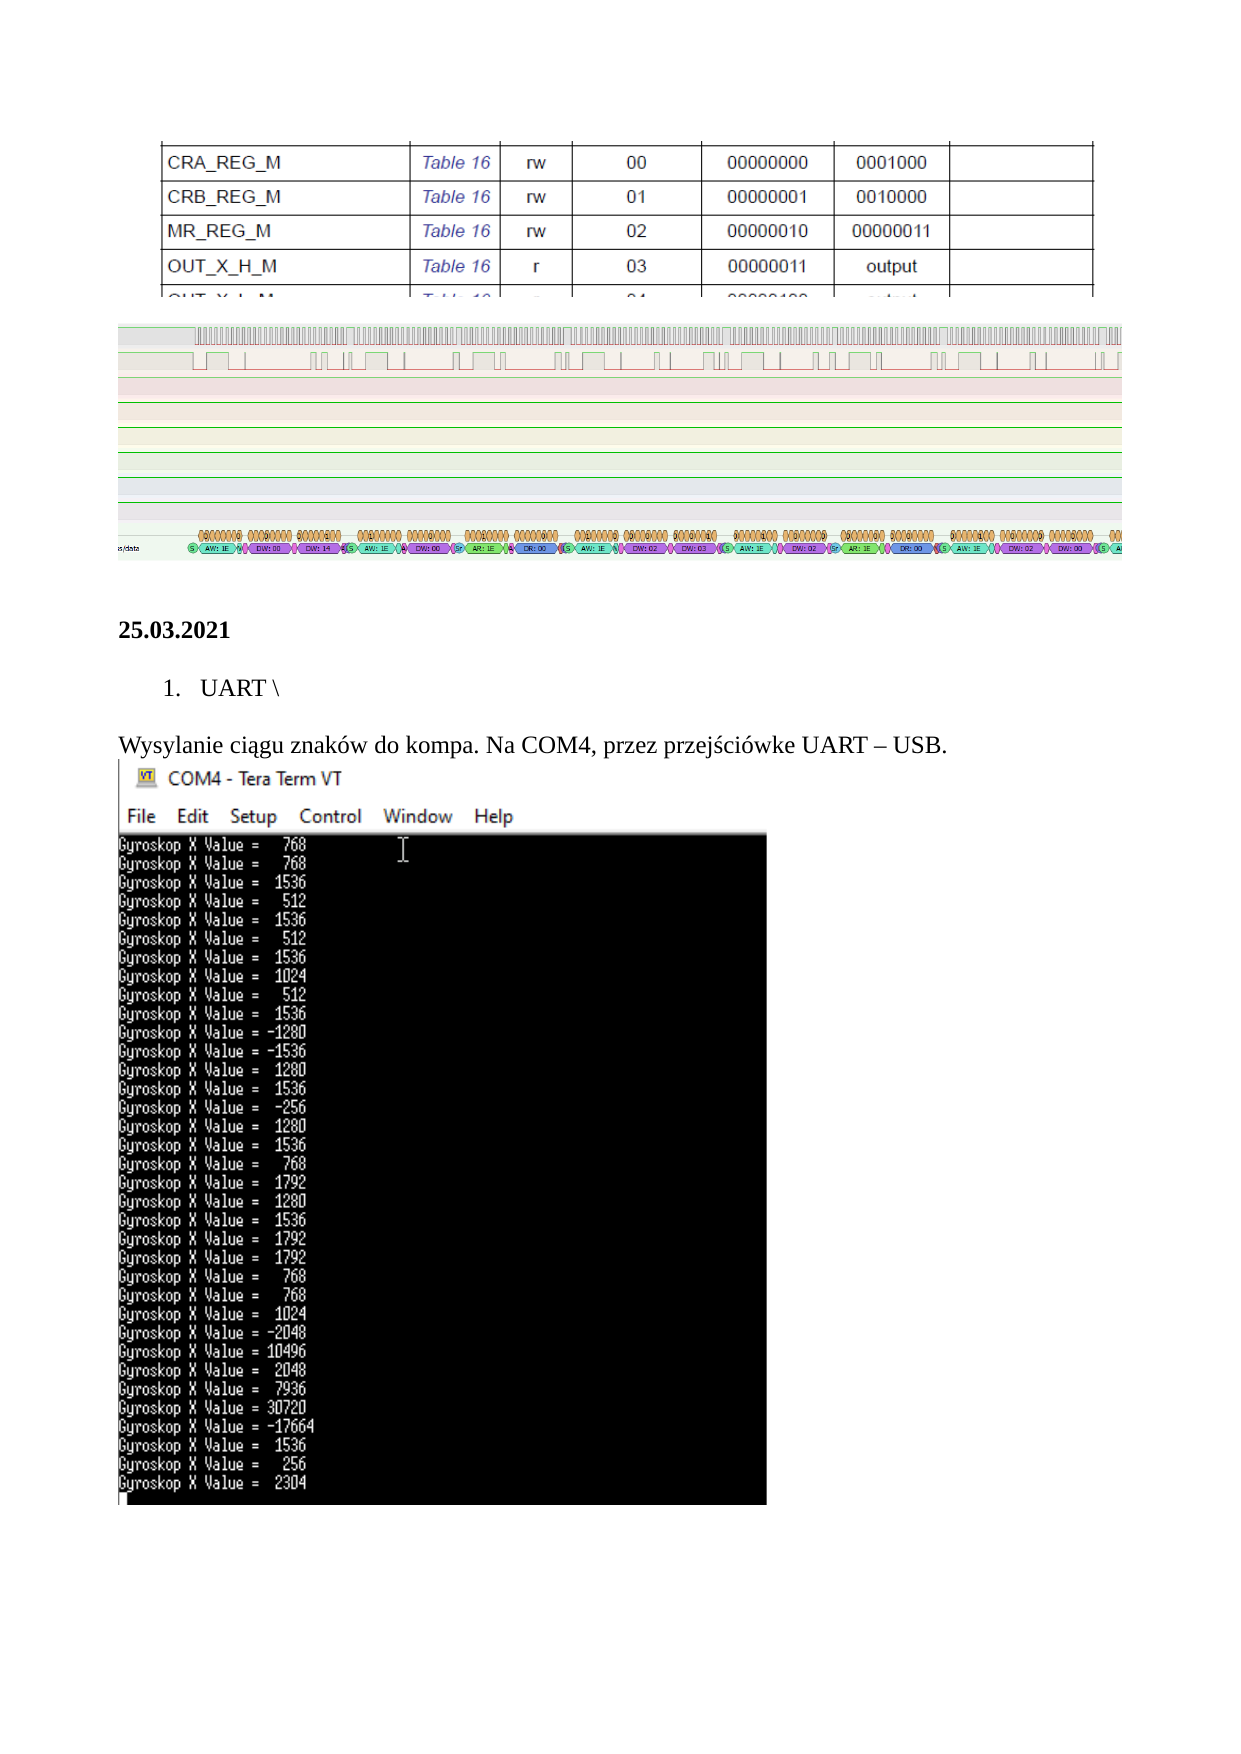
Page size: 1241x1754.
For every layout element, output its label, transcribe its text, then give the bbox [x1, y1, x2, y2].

list UART \ [162, 673, 1122, 702]
text 25.03.2021 [118, 616, 1122, 644]
text Wysylanie ciągu znaków do kompa. Na COM4, przez przejściówke UART – USB. [118, 731, 1122, 759]
